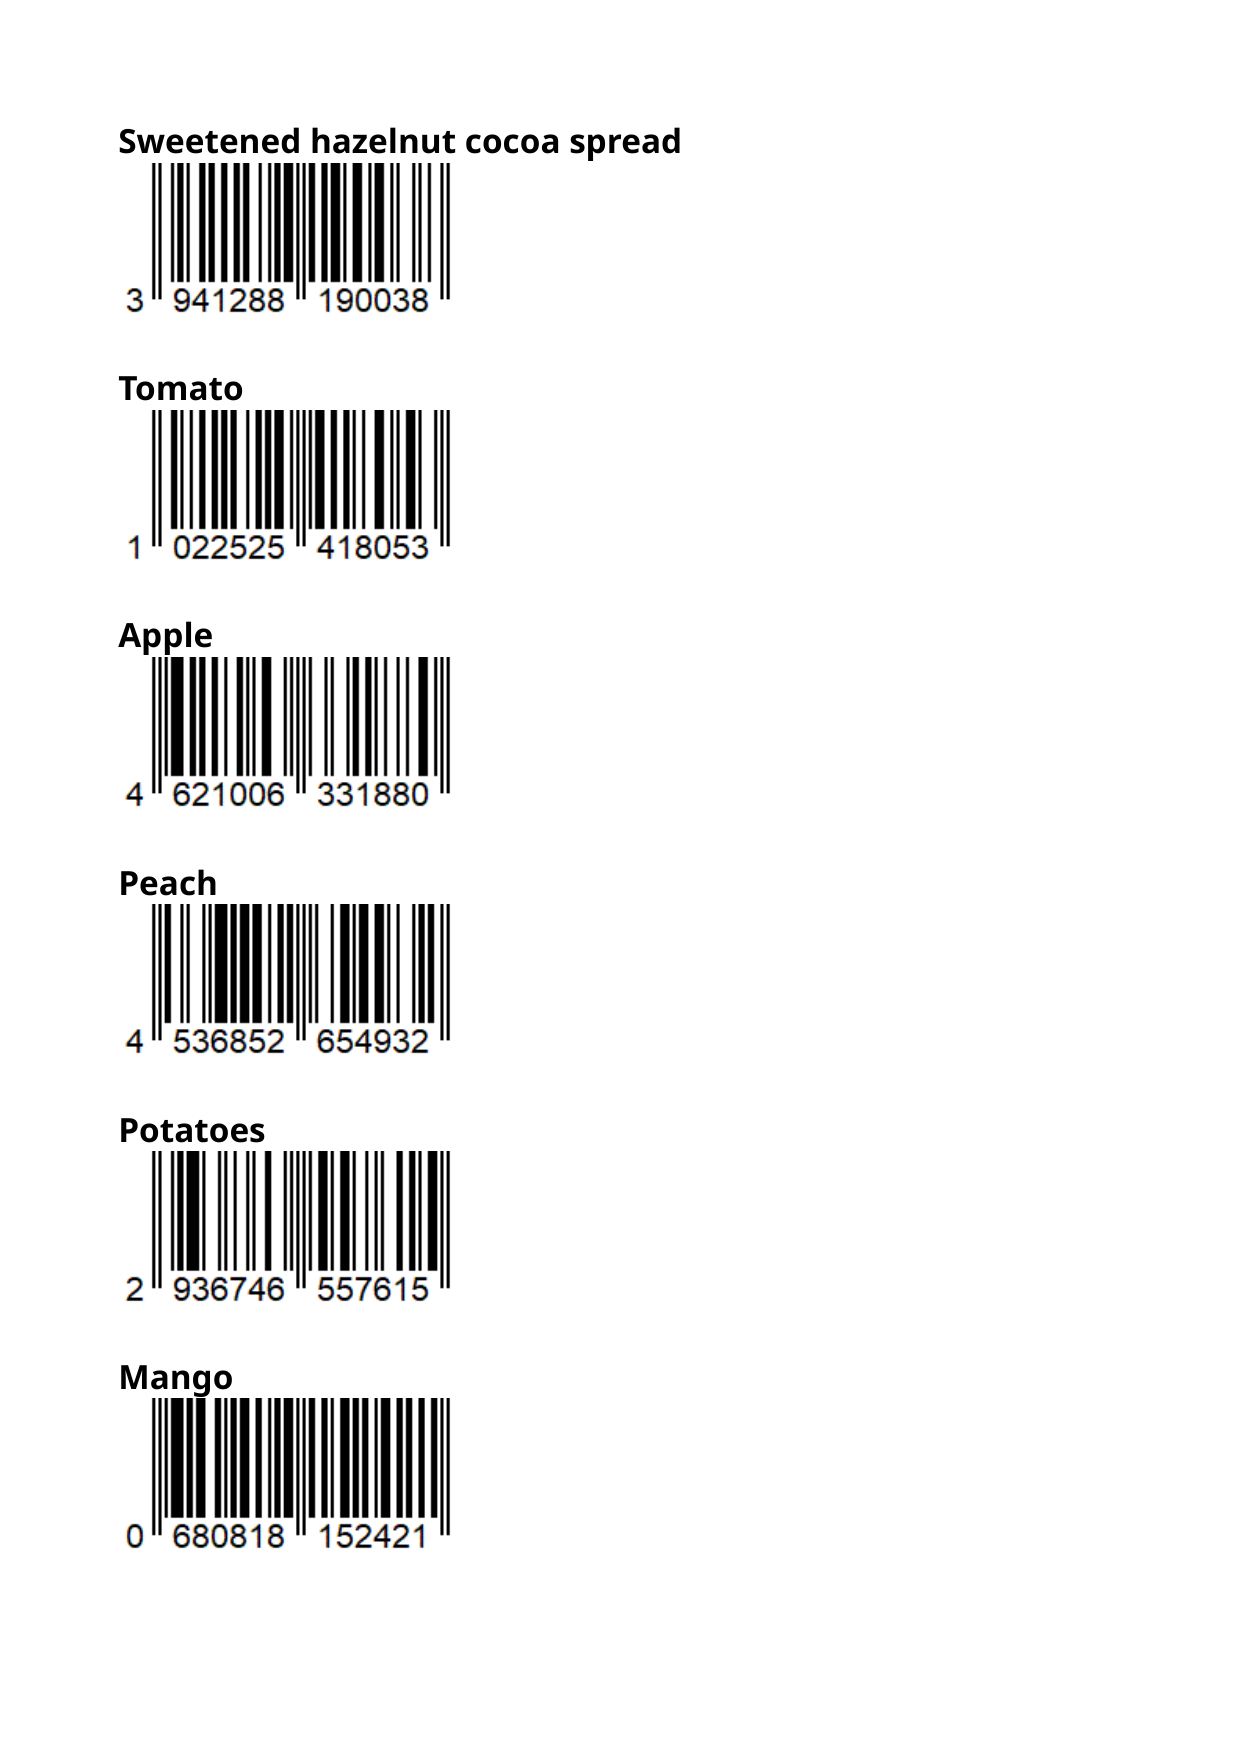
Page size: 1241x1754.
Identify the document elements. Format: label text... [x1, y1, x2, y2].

picture [118, 657, 472, 814]
picture [118, 1398, 472, 1556]
picture [118, 410, 472, 567]
text Sweetened hazelnut cocoa spread [118, 118, 1122, 163]
text Tomato [118, 365, 1122, 411]
picture [118, 163, 472, 320]
text Mango [118, 1353, 1122, 1399]
text Peach [118, 859, 1122, 905]
text Potatoes [118, 1106, 1122, 1152]
picture [118, 904, 472, 1061]
text Apple [118, 612, 1122, 658]
picture [118, 1151, 472, 1309]
